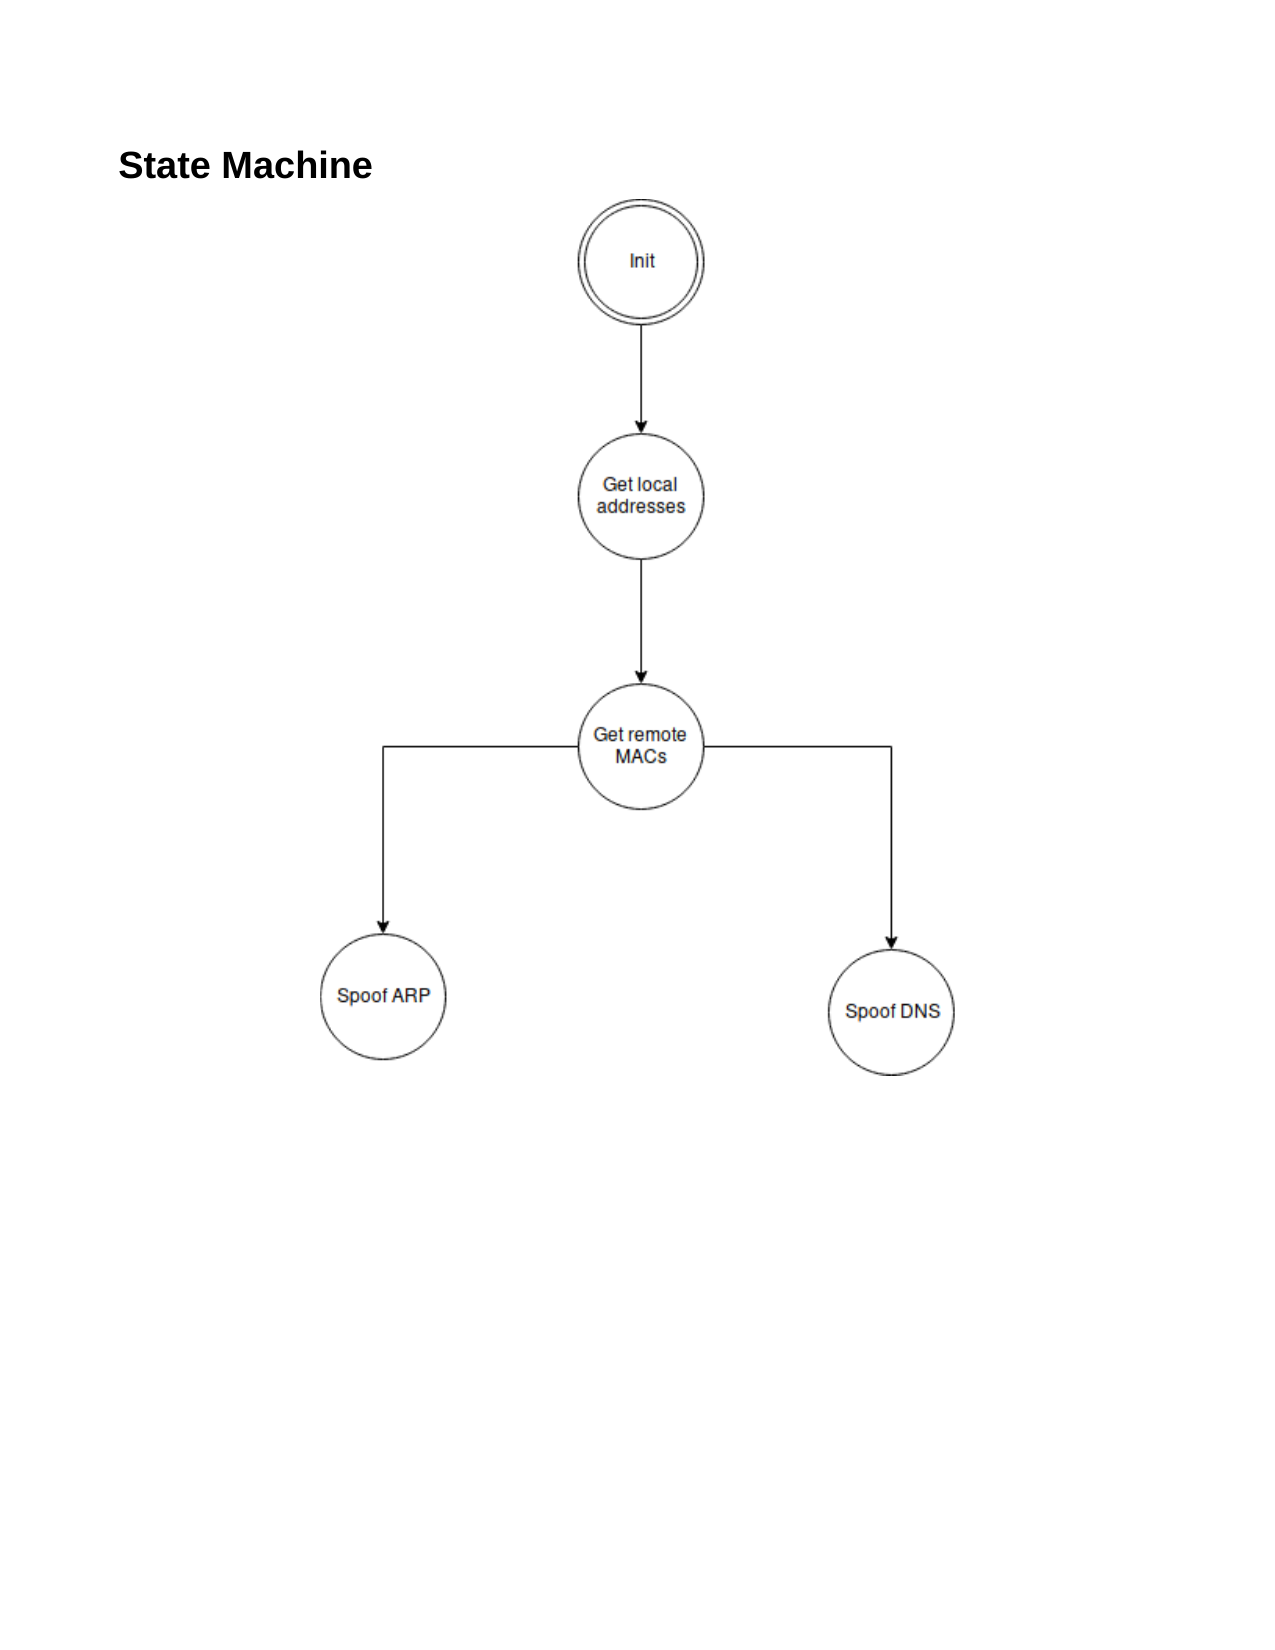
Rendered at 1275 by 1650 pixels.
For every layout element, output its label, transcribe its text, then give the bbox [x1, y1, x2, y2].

subtitle State Machine [118, 143, 1157, 187]
picture [320, 199, 955, 1076]
